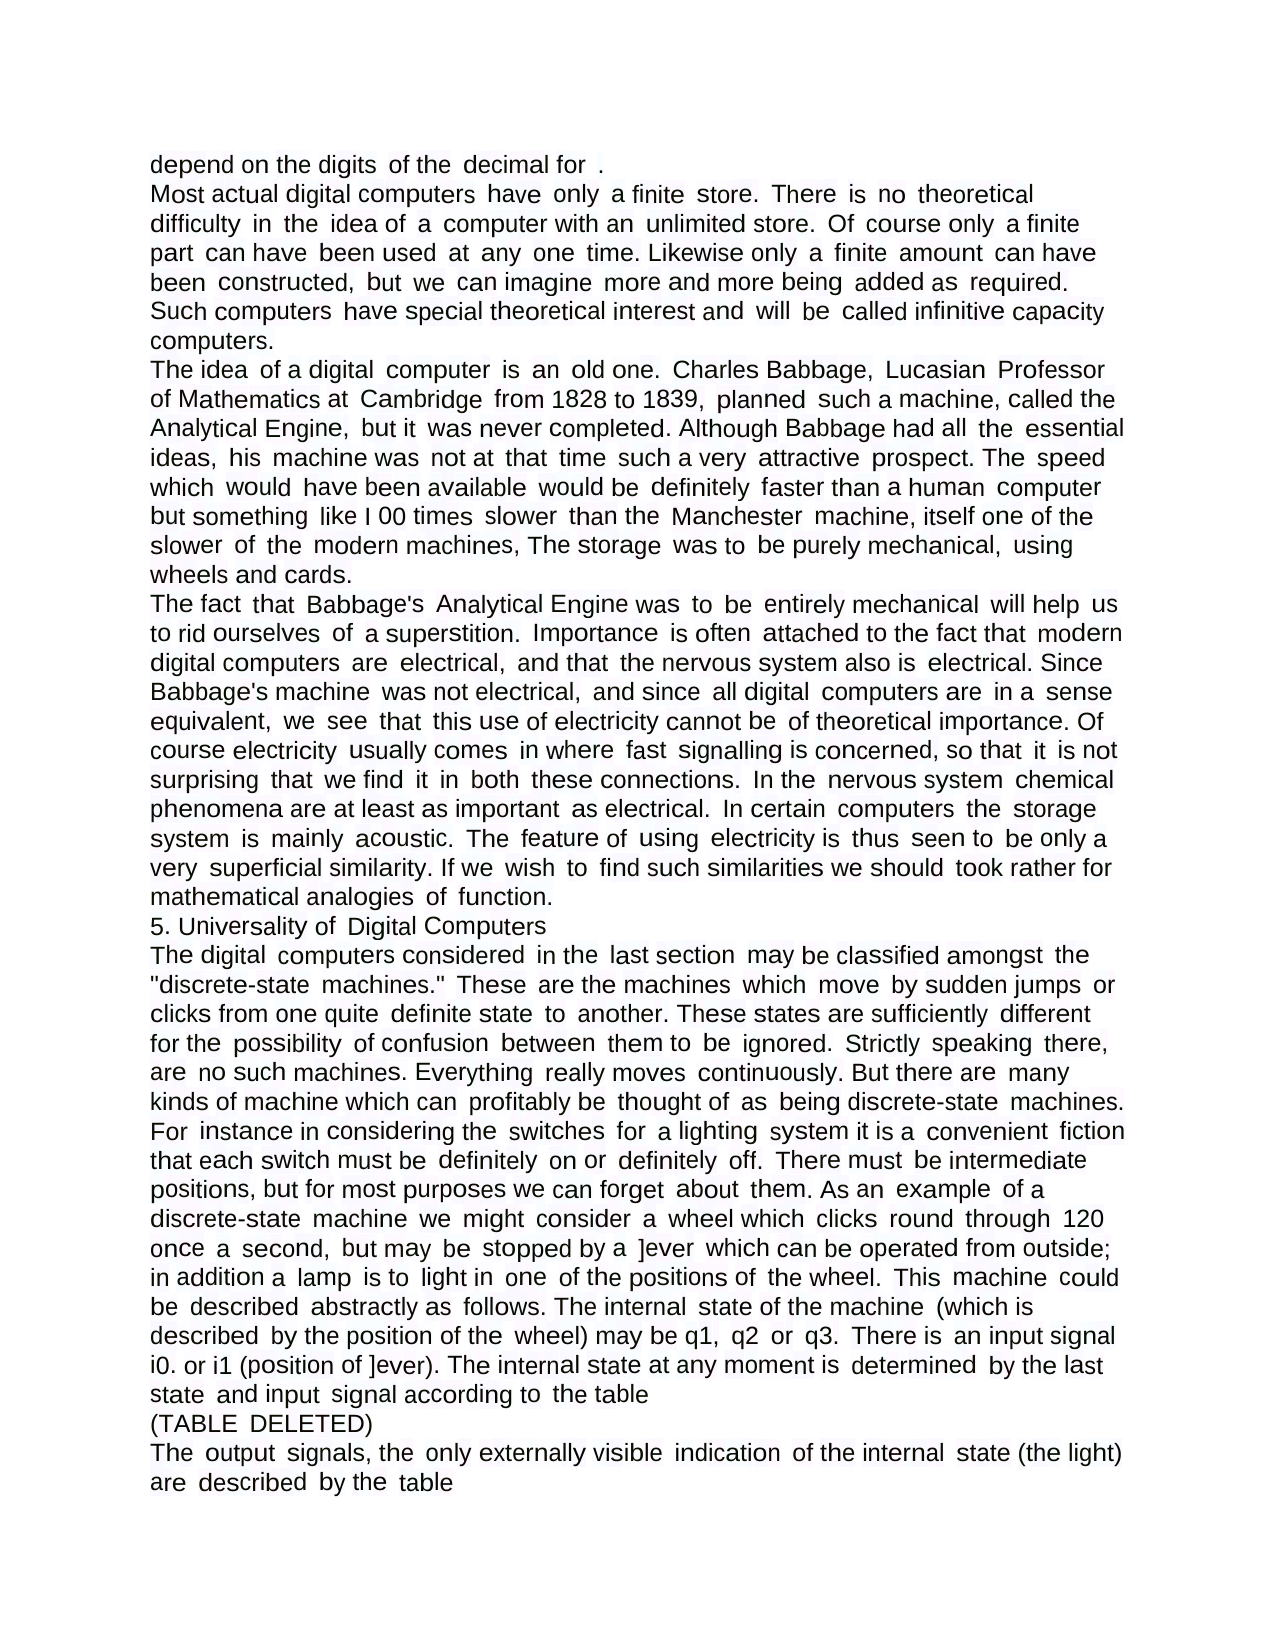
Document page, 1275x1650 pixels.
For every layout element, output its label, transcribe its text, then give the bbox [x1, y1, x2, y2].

text The output signals, the only externally visible indication of the internal state (the light) are described by the table [150, 1438, 239, 1496]
text The fact that Babbage's Analytical Engine was to be entirely mechanical will help us to rid ourselves of a superstition. Importance is often attached to the fact that modern digital computers are electrical, and that the nervous system also is electrical. Since Babbage's machine was not electrical, and since all digital computers are in a sense equivalent, we see that this use of electricity cannot be of theoretical importance. Of course electricity usually comes in where fast signalling is concerned, so that it is not surprising that we find it in both these connections. In the nervous system chemical phenomena are at least as important as electrical. In certain computers the storage system is mainly acoustic. The feature of using electricity is thus seen to be only a very superficial similarity. If we wish to find such similarities we should took rather for mathematical analogies of function. [150, 589, 1125, 911]
text The digital computers considered in the last section may be classified amongst the "discrete-state machines." These are the machines which move by sudden jumps or clicks from one quite definite state to another. These states are sufficiently different for the possibility of confusion between them to be ignored. Strictly speaking there, are no such machines. Everything really moves continuously. But there are many kinds of machine which can profitably be thought of as being discrete-state machines. For instance in considering the switches for a lighting system it is a convenient fiction that each switch must be definitely on or definitely off. There must be intermediate positions, but for most purposes we can forget about them. As an example of a discrete-state machine we might consider a wheel which clicks round through 120 once a second, but may be stopped by a ]ever which can be operated from outside; in addition a lamp is to light in one of the positions of the wheel. This machine could be described abstractly as follows. The internal state of the machine (which is described by the position of the wheel) may be q1, q2 or q3. There is an input signal i0. or i1 (position of ]ever). The internal state at any moment is determined by the last state and input signal according to the table [150, 940, 1125, 1409]
text An interesting variant on the idea of a digital computer is a "digital computer with a random element." These have instructions involving the throwing of a die or some equivalent electronic process; one such instruction might for instance be, "Throw the die and put the-resulting number into store 1000." Sometimes such a machine is described as having free will (though I would not use this phrase myself), It is not normally possible to determine from observing a machine whether it has a random element, for a similar effect can be produced by such devices as making the choices depend on the digits of the decimal for . [586, 150, 1125, 179]
text 5. Universality of Digital Computers [546, 911, 1125, 940]
text 5. Universality of Digital Computers [171, 911, 196, 940]
text The output signals, the only externally visible indication of the internal state (the light) are described by the table [387, 1438, 1125, 1496]
text Most actual digital computers have only a finite store. There is no theoretical difficulty in the idea of a computer with an unlimited store. Of course only a finite part can have been used at any one time. Likewise only a finite amount can have been constructed, but we can imagine more and more being added as required. Such computers have special theoretical interest and will be called infinitive capacity computers. [150, 179, 1125, 355]
text 5. Universality of Digital Computers [335, 911, 385, 940]
text (TABLE DELETED) [238, 1409, 249, 1438]
text (TABLE DELETED) [373, 1409, 1125, 1438]
text The idea of a digital computer is an old one. Charles Babbage, Lucasian Professor of Mathematics at Cambridge from 1828 to 1839, planned such a machine, called the Analytical Engine, but it was never completed. Although Babbage had all the essential ideas, his machine was not at that time such a very attractive prospect. The speed which would have been available would be definitely faster than a human computer but something like I 00 times slower than the Manchester machine, itself one of the slower of the modern machines, The storage was to be purely mechanical, using wheels and cards. [150, 355, 1125, 589]
